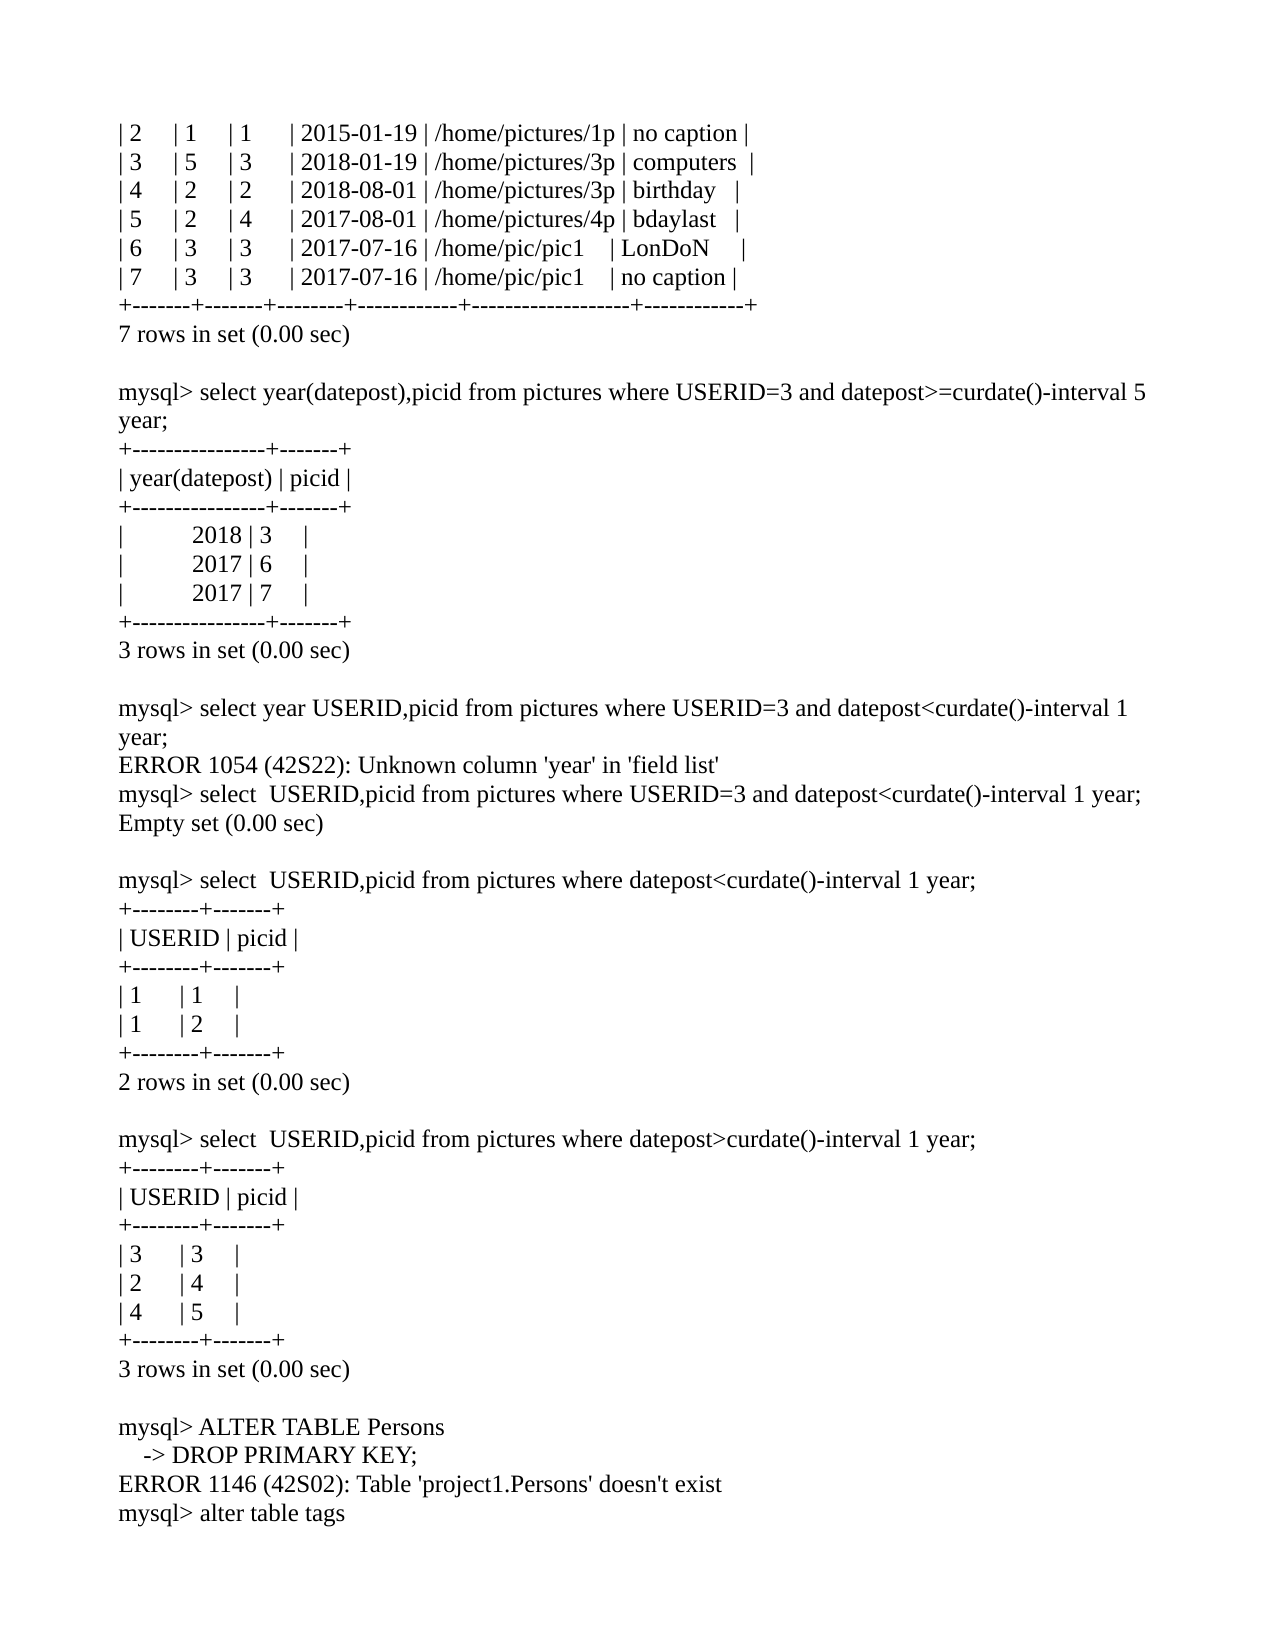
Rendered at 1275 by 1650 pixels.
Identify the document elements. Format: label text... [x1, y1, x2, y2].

text +--------+-------+ [118, 1211, 1157, 1239]
text mysql> ALTER TABLE Persons [118, 1412, 1157, 1441]
text | 4 | 5 | [118, 1297, 1157, 1326]
text | 3 | 3 | [118, 1239, 1157, 1268]
text 2 rows in set (0.00 sec) [118, 1067, 1157, 1096]
text | 2018 | 3 | [118, 521, 1157, 549]
text | 2017 | 7 | [118, 578, 1157, 607]
text +----------------+-------+ [118, 492, 1157, 521]
text | 1 | 2 | [118, 1009, 1157, 1038]
text 7 rows in set (0.00 sec) [118, 319, 1157, 348]
text ERROR 1054 (42S22): Unknown column 'year' in 'field list' [118, 751, 1157, 779]
text +--------+-------+ [118, 1038, 1157, 1067]
text | 7 | 3 | 3 | 2017-07-16 | /home/pic/pic1 | no caption | [118, 262, 1157, 291]
text 3 rows in set (0.00 sec) [118, 1354, 1157, 1383]
text +--------+-------+ [118, 894, 1157, 923]
text | 2017 | 6 | [118, 549, 1157, 578]
text | USERID | picid | [118, 923, 1157, 952]
text mysql> select USERID,picid from pictures where USERID=3 and datepost<curdate()-interval 1 year; [118, 779, 1157, 808]
text | 2 | 1 | 1 | 2015-01-19 | /home/pictures/1p | no caption | [118, 118, 1157, 147]
text mysql> select year USERID,picid from pictures where USERID=3 and datepost<curdate()-interval 1 year; [118, 693, 1157, 751]
text | 4 | 2 | 2 | 2018-08-01 | /home/pictures/3p | birthday | [118, 176, 1157, 204]
text Empty set (0.00 sec) [118, 808, 1157, 837]
text | year(datepost) | picid | [118, 463, 1157, 492]
text mysql> alter table tags [118, 1498, 1157, 1527]
text mysql> select USERID,picid from pictures where datepost>curdate()-interval 1 year; [118, 1124, 1157, 1153]
text +----------------+-------+ [118, 607, 1157, 636]
text mysql> select USERID,picid from pictures where datepost<curdate()-interval 1 year; [118, 866, 1157, 894]
text | 6 | 3 | 3 | 2017-07-16 | /home/pic/pic1 | LonDoN | [118, 233, 1157, 262]
text +--------+-------+ [118, 952, 1157, 981]
text -> DROP PRIMARY KEY; [118, 1441, 1157, 1469]
text | 5 | 2 | 4 | 2017-08-01 | /home/pictures/4p | bdaylast | [118, 204, 1157, 233]
text | 3 | 5 | 3 | 2018-01-19 | /home/pictures/3p | computers | [118, 147, 1157, 176]
text 3 rows in set (0.00 sec) [118, 636, 1157, 664]
text | 2 | 4 | [118, 1268, 1157, 1297]
text ERROR 1146 (42S02): Table 'project1.Persons' doesn't exist [118, 1469, 1157, 1498]
text | 1 | 1 | [118, 981, 1157, 1009]
text +----------------+-------+ [118, 434, 1157, 463]
text +--------+-------+ [118, 1153, 1157, 1182]
text | USERID | picid | [118, 1182, 1157, 1211]
text mysql> select year(datepost),picid from pictures where USERID=3 and datepost>=curdate()-interval 5 year; [118, 377, 1157, 434]
text +--------+-------+ [118, 1326, 1157, 1354]
text +-------+-------+--------+------------+-------------------+------------+ [118, 291, 1157, 319]
